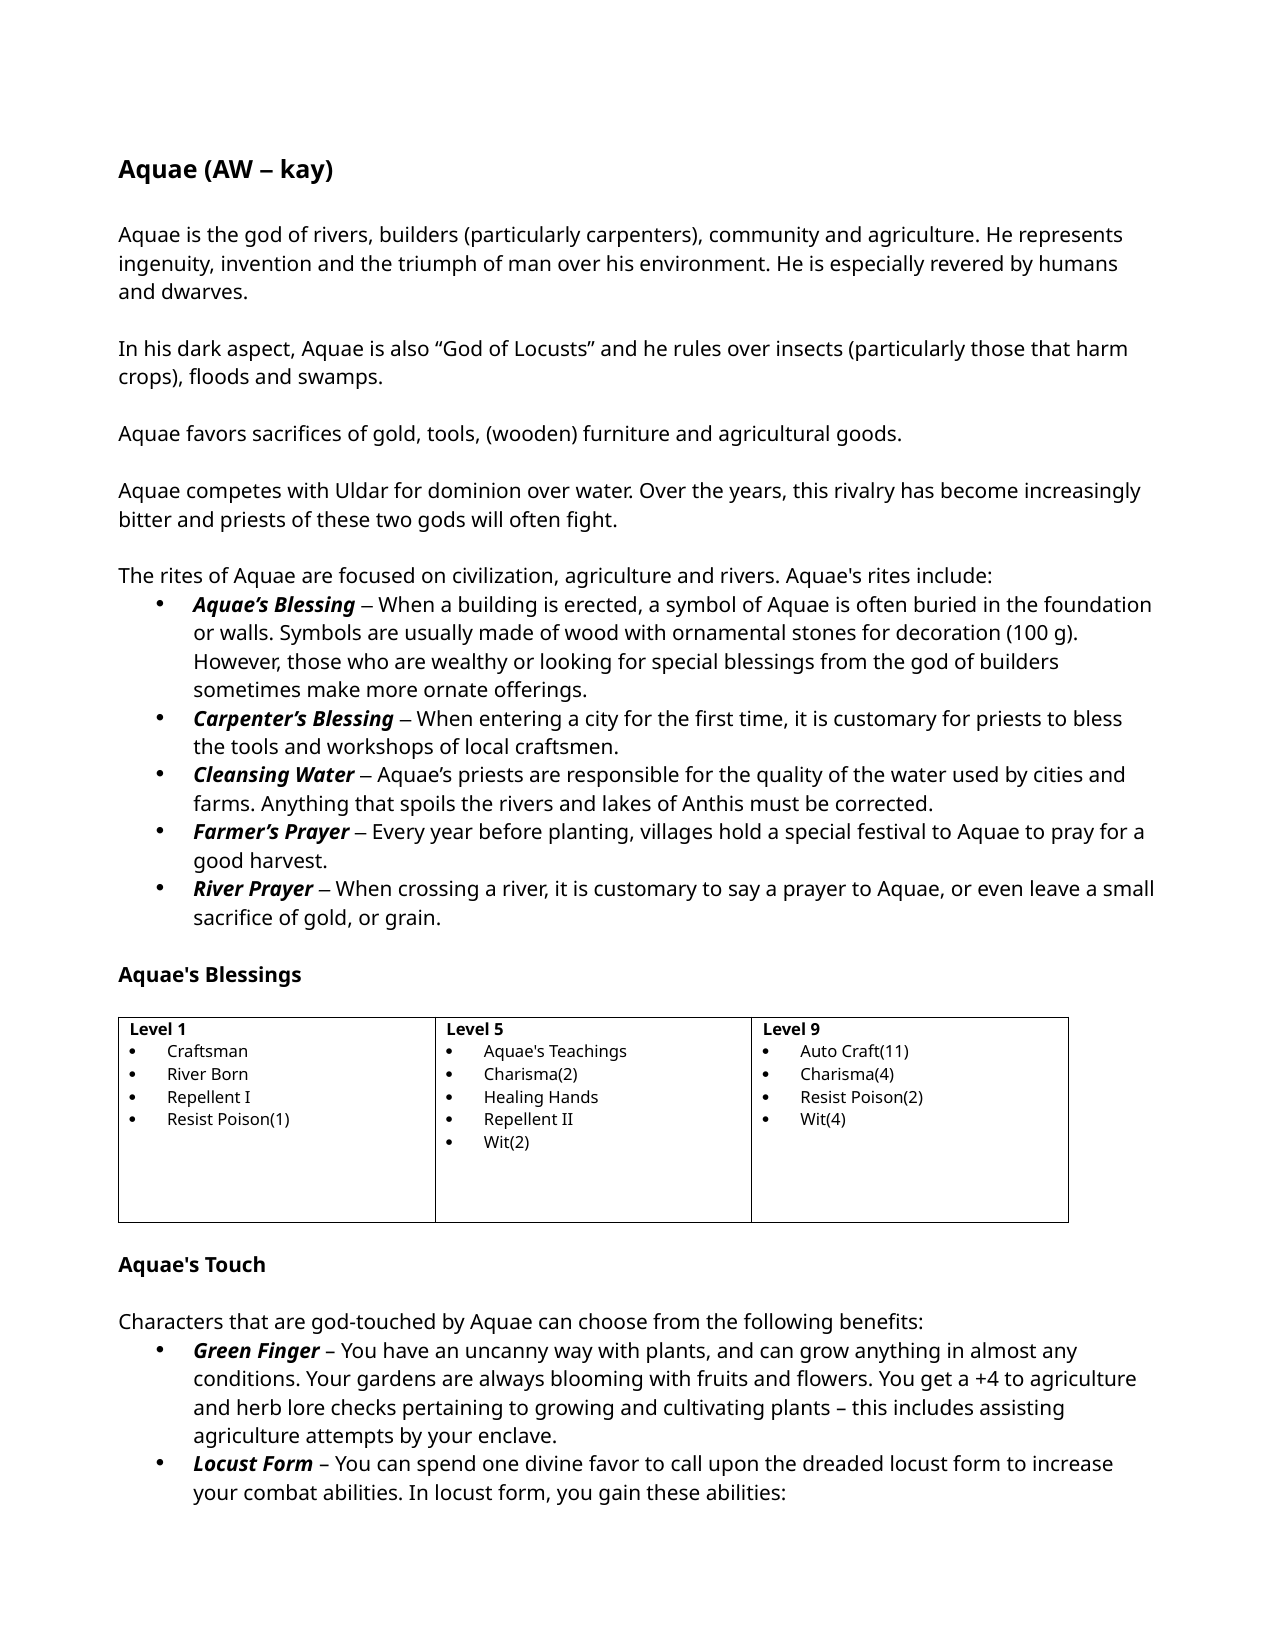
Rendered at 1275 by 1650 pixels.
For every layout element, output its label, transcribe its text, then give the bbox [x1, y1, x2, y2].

table_cell Auto Craft(11) Charisma(4) Resist Poison(2) Wit(4) [752, 1040, 1068, 1221]
text Aquae is the god of rivers, builders (particularly carpenters), community and agriculture. He represents ingenuity, invention and the triumph of man over his environment. He is especially revered by humans and dwarves. [118, 220, 1157, 306]
list Green Finger – You have an uncanny way with plants, and can grow anything in almost any conditions. Your gardens are always blooming with fruits and flowers. You get a +4 to agriculture and herb lore checks pertaining to growing and cultivating plants – this includes assisting agriculture attempts by your enclave. [156, 1336, 1157, 1449]
list Cleansing Water – Aquae’s priests are responsible for the quality of the water used by cities and farms. Anything that spoils the rivers and lakes of Anthis must be corrected. [156, 761, 1157, 817]
table_header Level 5 [436, 1018, 751, 1040]
list Farmer’s Prayer – Every year before planting, villages hold a special festival to Aquae to pray for a good harvest. [156, 817, 1157, 874]
text Aquae competes with Uldar for dominion over water. Over the years, this rivalry has become increasingly bitter and priests of these two gods will often fight. [118, 476, 1157, 533]
list Carpenter’s Blessing – When entering a city for the first time, it is customary for priests to bless the tools and workshops of local craftsmen. [156, 704, 1157, 761]
text Aquae's Touch [118, 1250, 1157, 1279]
text In his dark aspect, Aquae is also “God of Locusts” and he rules over insects (particularly those that harm crops), floods and swamps. [118, 334, 1157, 391]
table_header Level 1 [119, 1018, 435, 1040]
text The rites of Aquae are focused on civilization, agriculture and rivers. Aquae's rites include: [118, 562, 1157, 590]
text Aquae (AW – kay) [118, 152, 1157, 186]
table_header Level 9 [752, 1018, 1068, 1040]
text Aquae favors sacrifices of gold, tools, (wooden) furniture and agricultural goods. [118, 419, 1157, 448]
list Locust Form – You can spend one divine favor to call upon the dreaded locust form to increase your combat abilities. In locust form, you gain these abilities: [156, 1449, 1157, 1506]
text Characters that are god-touched by Aquae can choose from the following benefits: [118, 1307, 1157, 1336]
table_cell Craftsman River Born Repellent I Resist Poison(1) [119, 1040, 435, 1221]
text Aquae's Blessings [118, 960, 1157, 988]
list Aquae’s Blessing – When a building is erected, a symbol of Aquae is often buried in the foundation or walls. Symbols are usually made of wood with ornamental stones for decoration (100 g). However, those who are wealthy or looking for special blessings from the god of builders sometimes make more ornate offerings. [156, 590, 1157, 704]
list River Prayer – When crossing a river, it is customary to say a prayer to Aquae, or even leave a small sacrifice of gold, or grain. [156, 874, 1157, 931]
table_cell Aquae's Teachings Charisma(2) Healing Hands Repellent II Wit(2) [436, 1040, 751, 1221]
